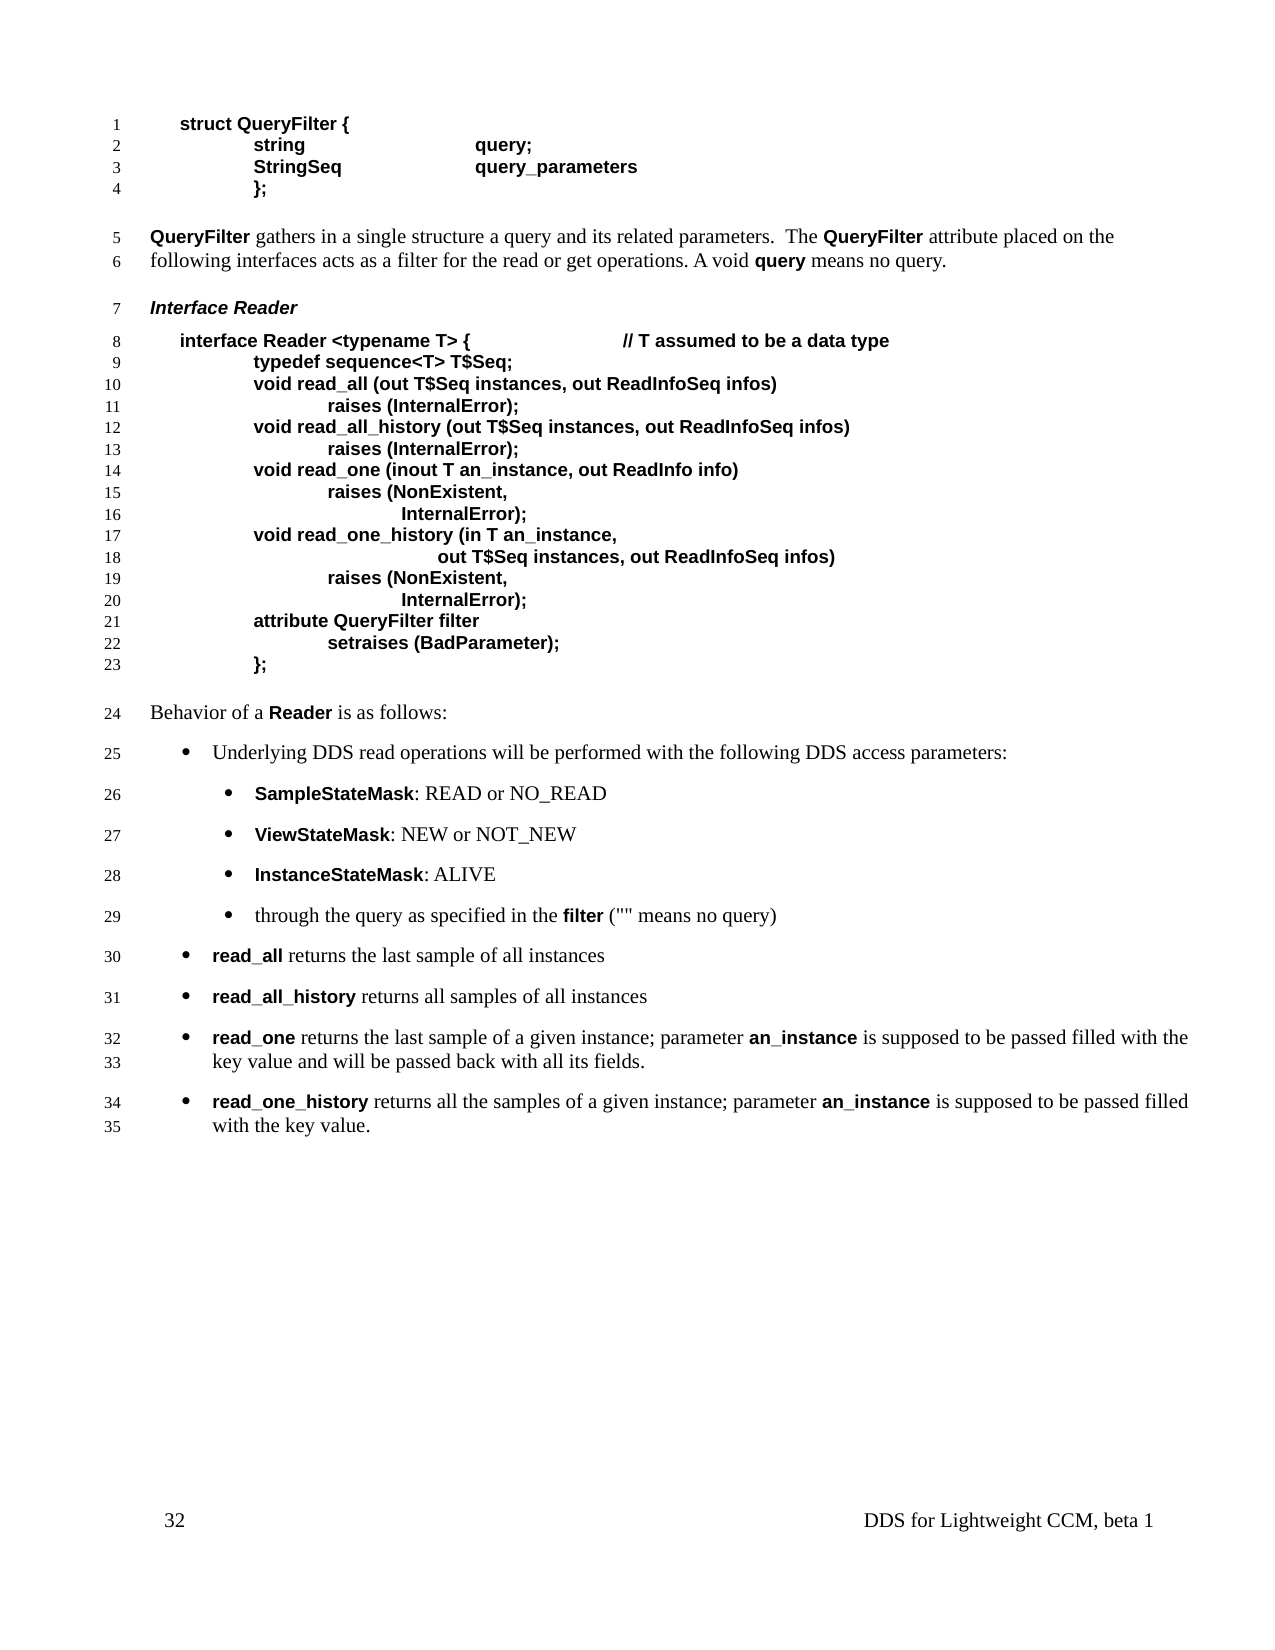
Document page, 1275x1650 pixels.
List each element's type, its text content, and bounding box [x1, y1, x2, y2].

list Underlying DDS read operations will be performed with the following DDS access parameters: [182, 740, 1200, 764]
text raises (NonExistent, [179, 567, 1200, 588]
text InternalError); [179, 502, 1200, 524]
text InternalError); [179, 588, 1200, 610]
list read_one returns the last sample of a given instance; parameter an_instance is supposed to be passed filled with the key value and will be passed back with all its fields. [182, 1024, 1200, 1073]
text void read_all_history (out T$Seq instances, out ReadInfoSeq infos) [179, 416, 1200, 438]
text void read_one (inout T an_instance, out ReadInfo info) [179, 459, 1200, 481]
text void read_all (out T$Seq instances, out ReadInfoSeq infos) [179, 373, 1200, 394]
text QueryFilter gathers in a single structure a query and its related parameters. The QueryFilter attribute placed on the following interfaces acts as a filter for the read or get operations. A void query means no query. [150, 223, 1200, 272]
text attribute QueryFilter filter [179, 610, 1200, 632]
text }; [179, 653, 1200, 675]
text void read_one_history (in T an_instance, [179, 524, 1200, 545]
list ViewStateMask: NEW or NOT_NEW [225, 821, 1186, 846]
text StringSeq query_parameters [179, 156, 1200, 177]
text Behavior of a Reader is as follows: [150, 699, 1200, 724]
list SampleStateMask: READ or NO_READ [225, 781, 1186, 805]
subtitle Interface Reader [150, 296, 1200, 318]
text string query; [179, 134, 1200, 156]
list read_all returns the last sample of all instances [182, 943, 1200, 967]
text interface Reader <typename T> { // T assumed to be a data type [179, 330, 1200, 351]
text setraises (BadParameter); [179, 632, 1200, 653]
list through the query as specified in the filter ("" means no query) [225, 903, 1186, 927]
list read_all_history returns all samples of all instances [182, 984, 1200, 1008]
list InstanceStateMask: ALIVE [225, 862, 1186, 886]
list read_one_history returns all the samples of a given instance; parameter an_instance is supposed to be passed filled with the key value. [182, 1089, 1200, 1137]
text struct QueryFilter { [179, 112, 1200, 134]
text raises (InternalError); [179, 438, 1200, 459]
text }; [179, 177, 1200, 199]
text typedef sequence<T> T$Seq; [179, 351, 1200, 373]
text raises (NonExistent, [179, 481, 1200, 502]
text raises (InternalError); [179, 394, 1200, 416]
text out T$Seq instances, out ReadInfoSeq infos) [179, 545, 1200, 567]
